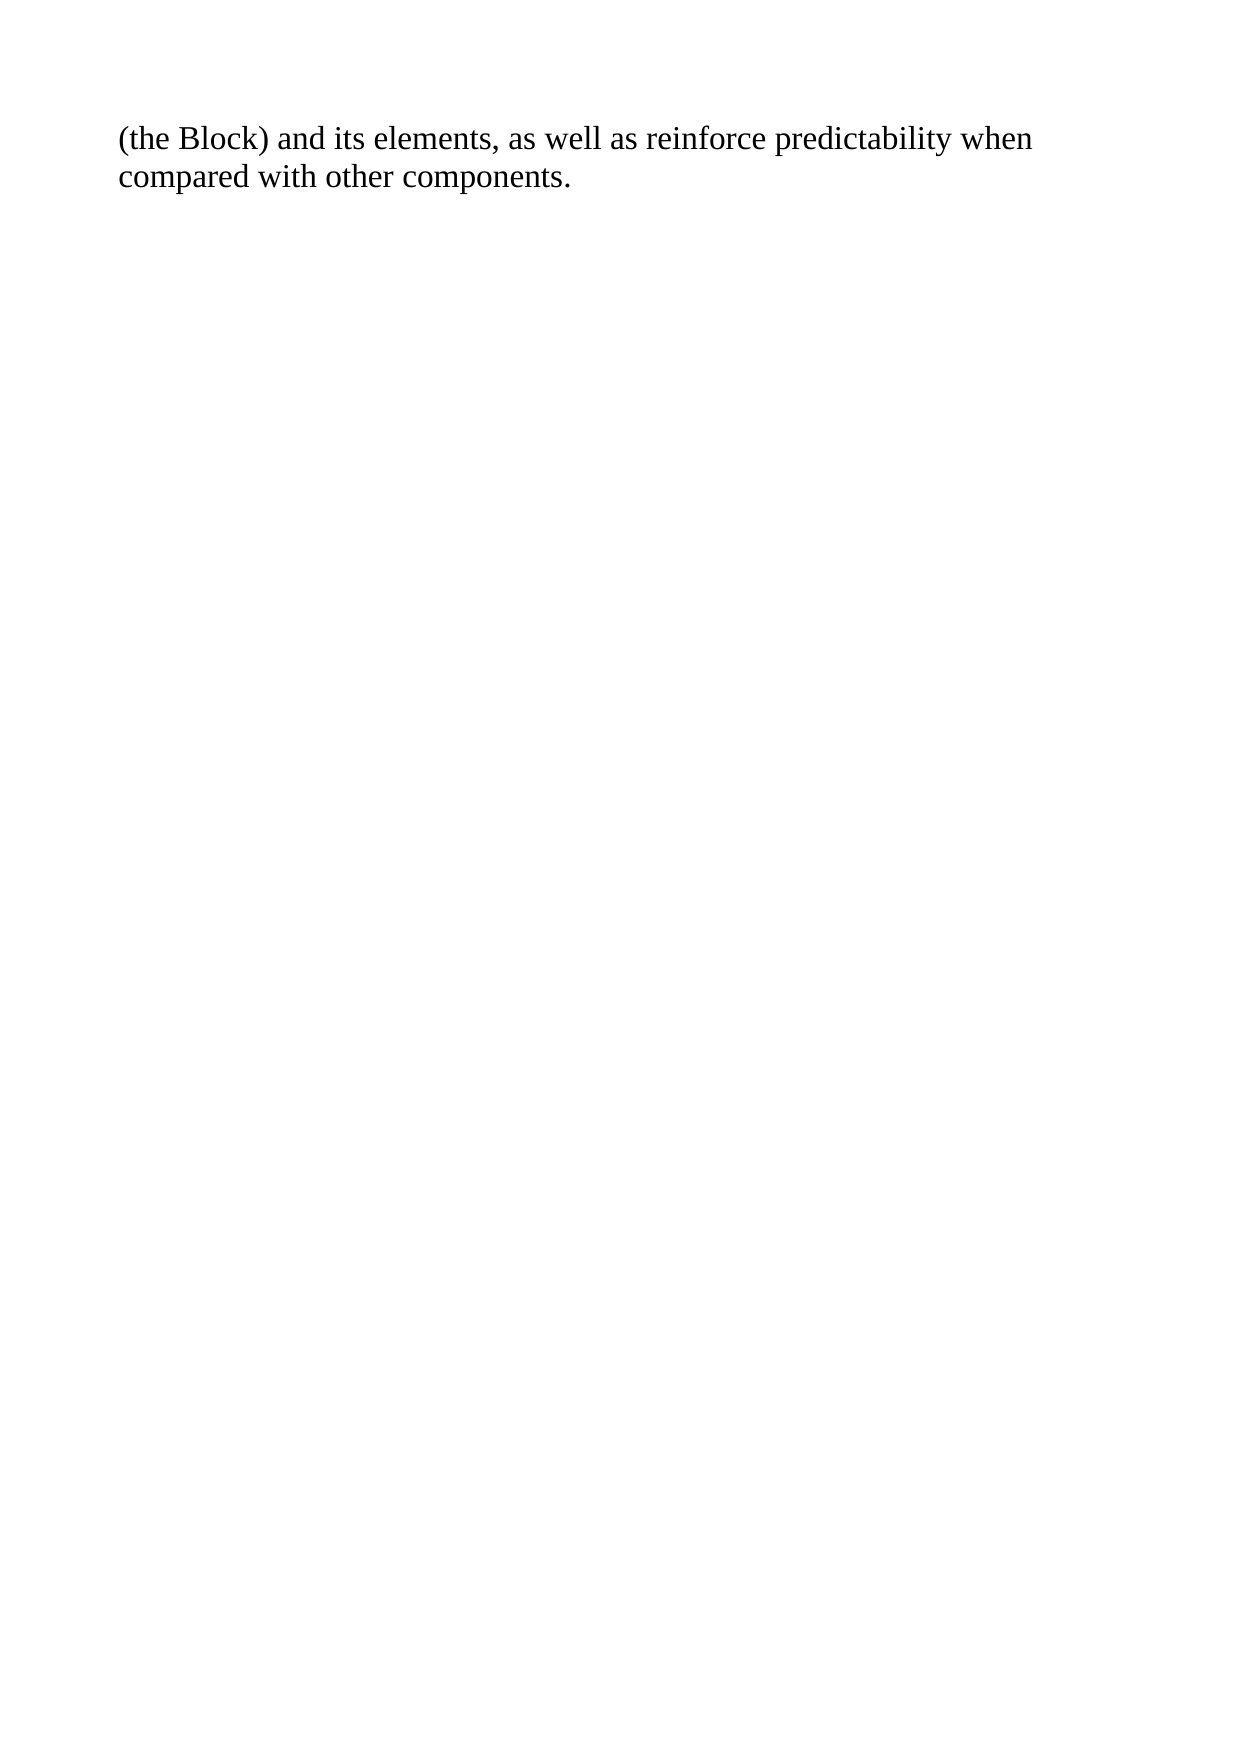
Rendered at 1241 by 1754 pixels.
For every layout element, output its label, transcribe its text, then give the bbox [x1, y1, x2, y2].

text (the Block) and its elements, as well as reinforce predictability when compared with other components. [118, 118, 1122, 195]
